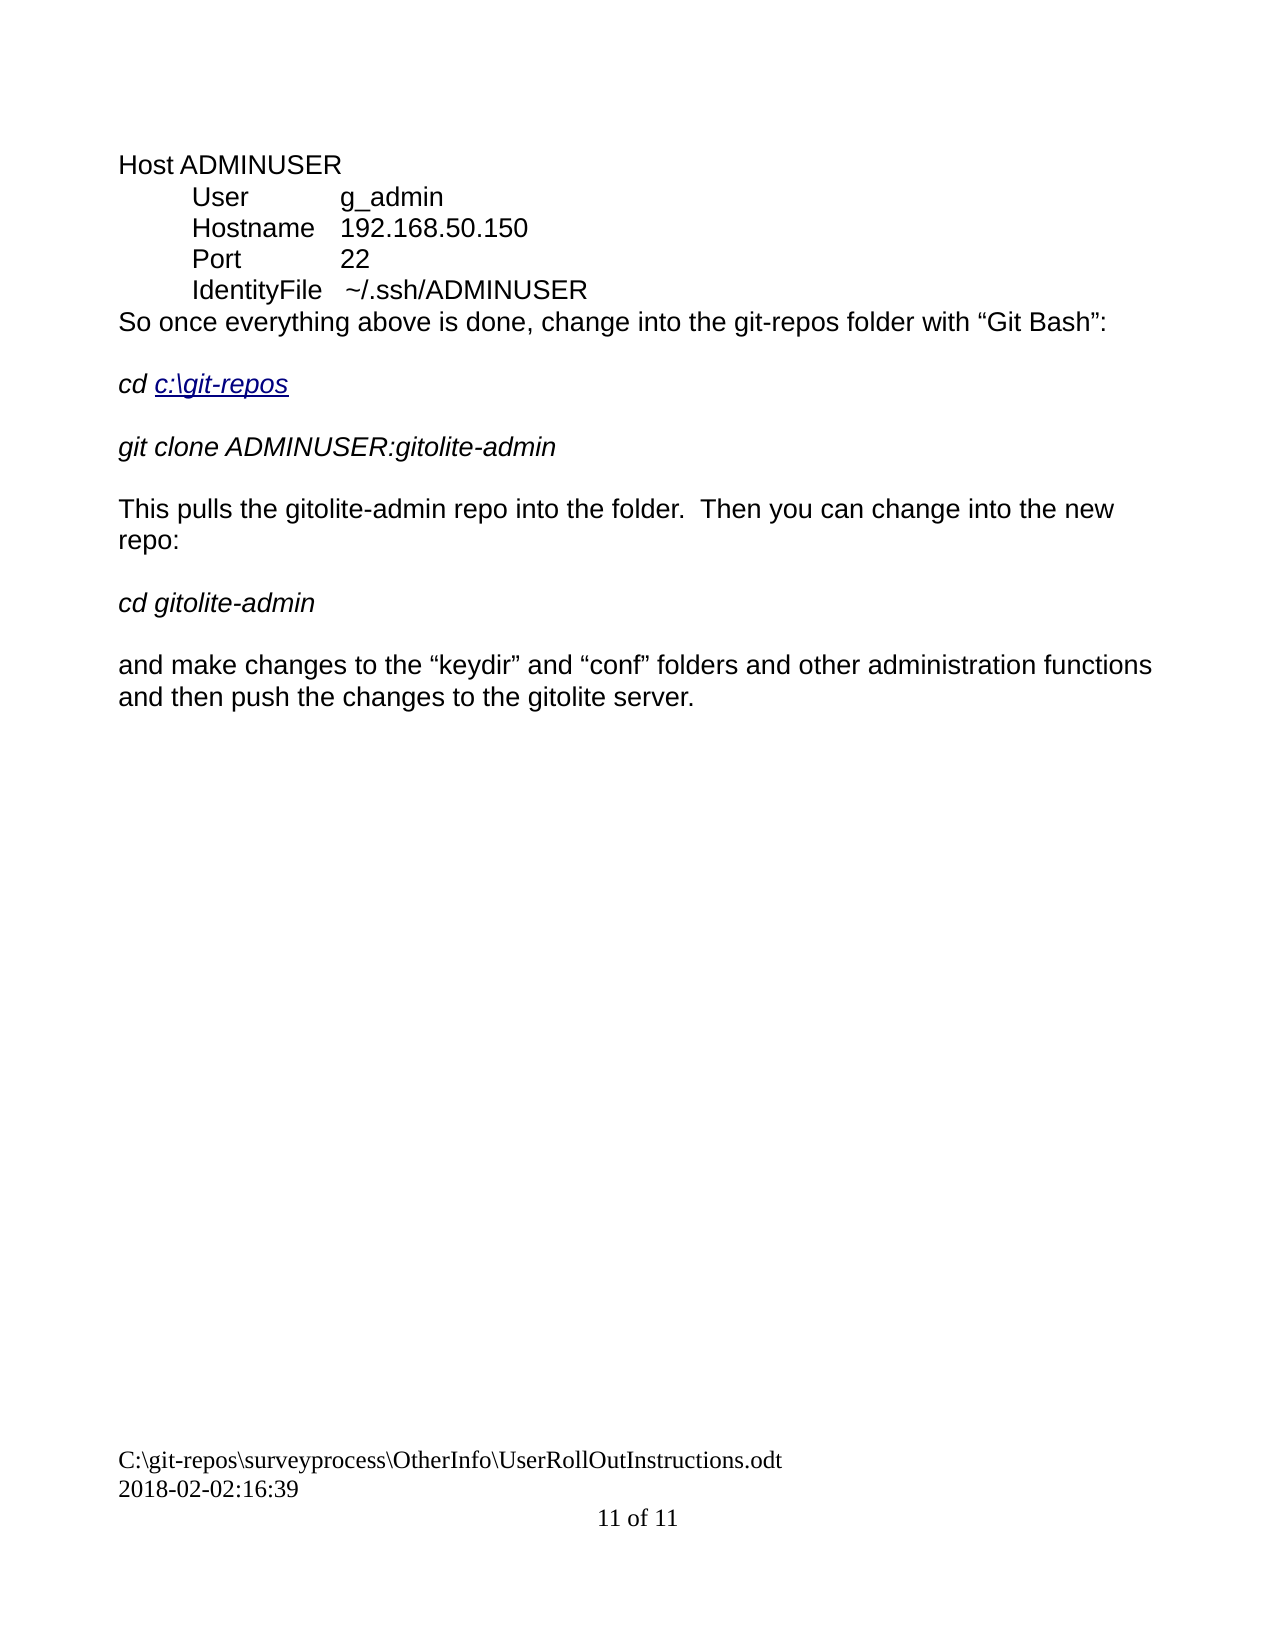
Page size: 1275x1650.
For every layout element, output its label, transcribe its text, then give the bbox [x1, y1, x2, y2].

text Port 22 [118, 243, 1157, 274]
text Host ADMINUSER [118, 149, 1157, 181]
text User g_admin [118, 181, 1157, 212]
text cd gitolite-admin [118, 587, 1157, 618]
text So once everything above is done, change into the git-repos folder with “Git Bash”: [118, 306, 1157, 337]
text IdentityFile ~/.ssh/ADMINUSER [118, 274, 1157, 306]
text Hostname 192.168.50.150 [118, 212, 1157, 243]
text cd c:\git-repos [118, 368, 1157, 399]
text git clone ADMINUSER:gitolite-admin [118, 431, 1157, 462]
text and make changes to the “keydir” and “conf” folders and other administration functions and then push the changes to the gitolite server. [118, 649, 1157, 712]
text This pulls the gitolite-admin repo into the folder. Then you can change into the new repo: [118, 493, 1157, 556]
